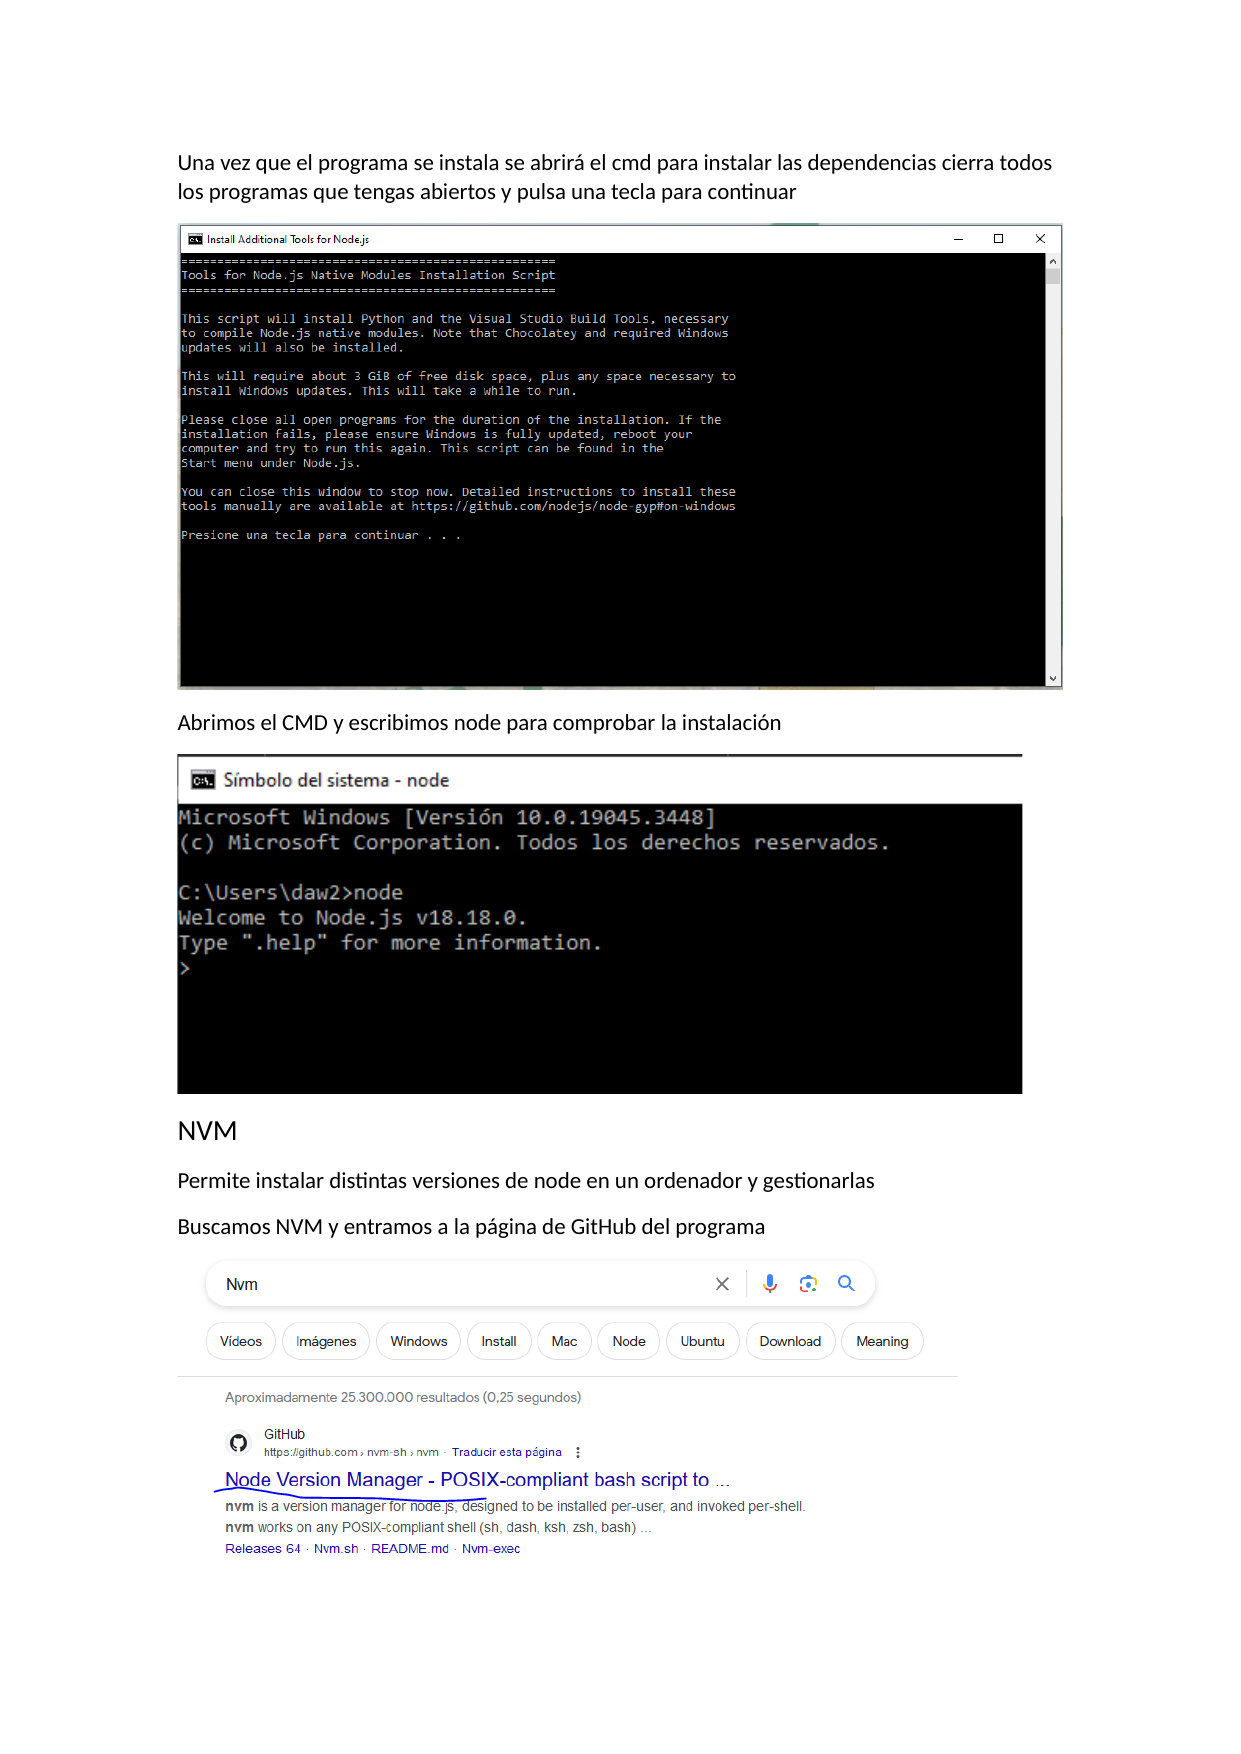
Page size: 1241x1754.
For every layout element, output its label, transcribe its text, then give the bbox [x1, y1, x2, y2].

text Una vez que el programa se instala se abrirá el cmd para instalar las dependencias cierra todos los programas que tengas abiertos y pulsa una tecla para continuar [177, 148, 1063, 205]
text Permite instalar distintas versiones de node en un ordenador y gestionarlas [177, 1166, 1063, 1194]
text Abrimos el CMD y escribimos node para comprobar la instalación [177, 708, 1063, 736]
text Buscamos NVM y entramos a la página de GitHub del programa [177, 1212, 1063, 1240]
text NVM [177, 1112, 1063, 1147]
